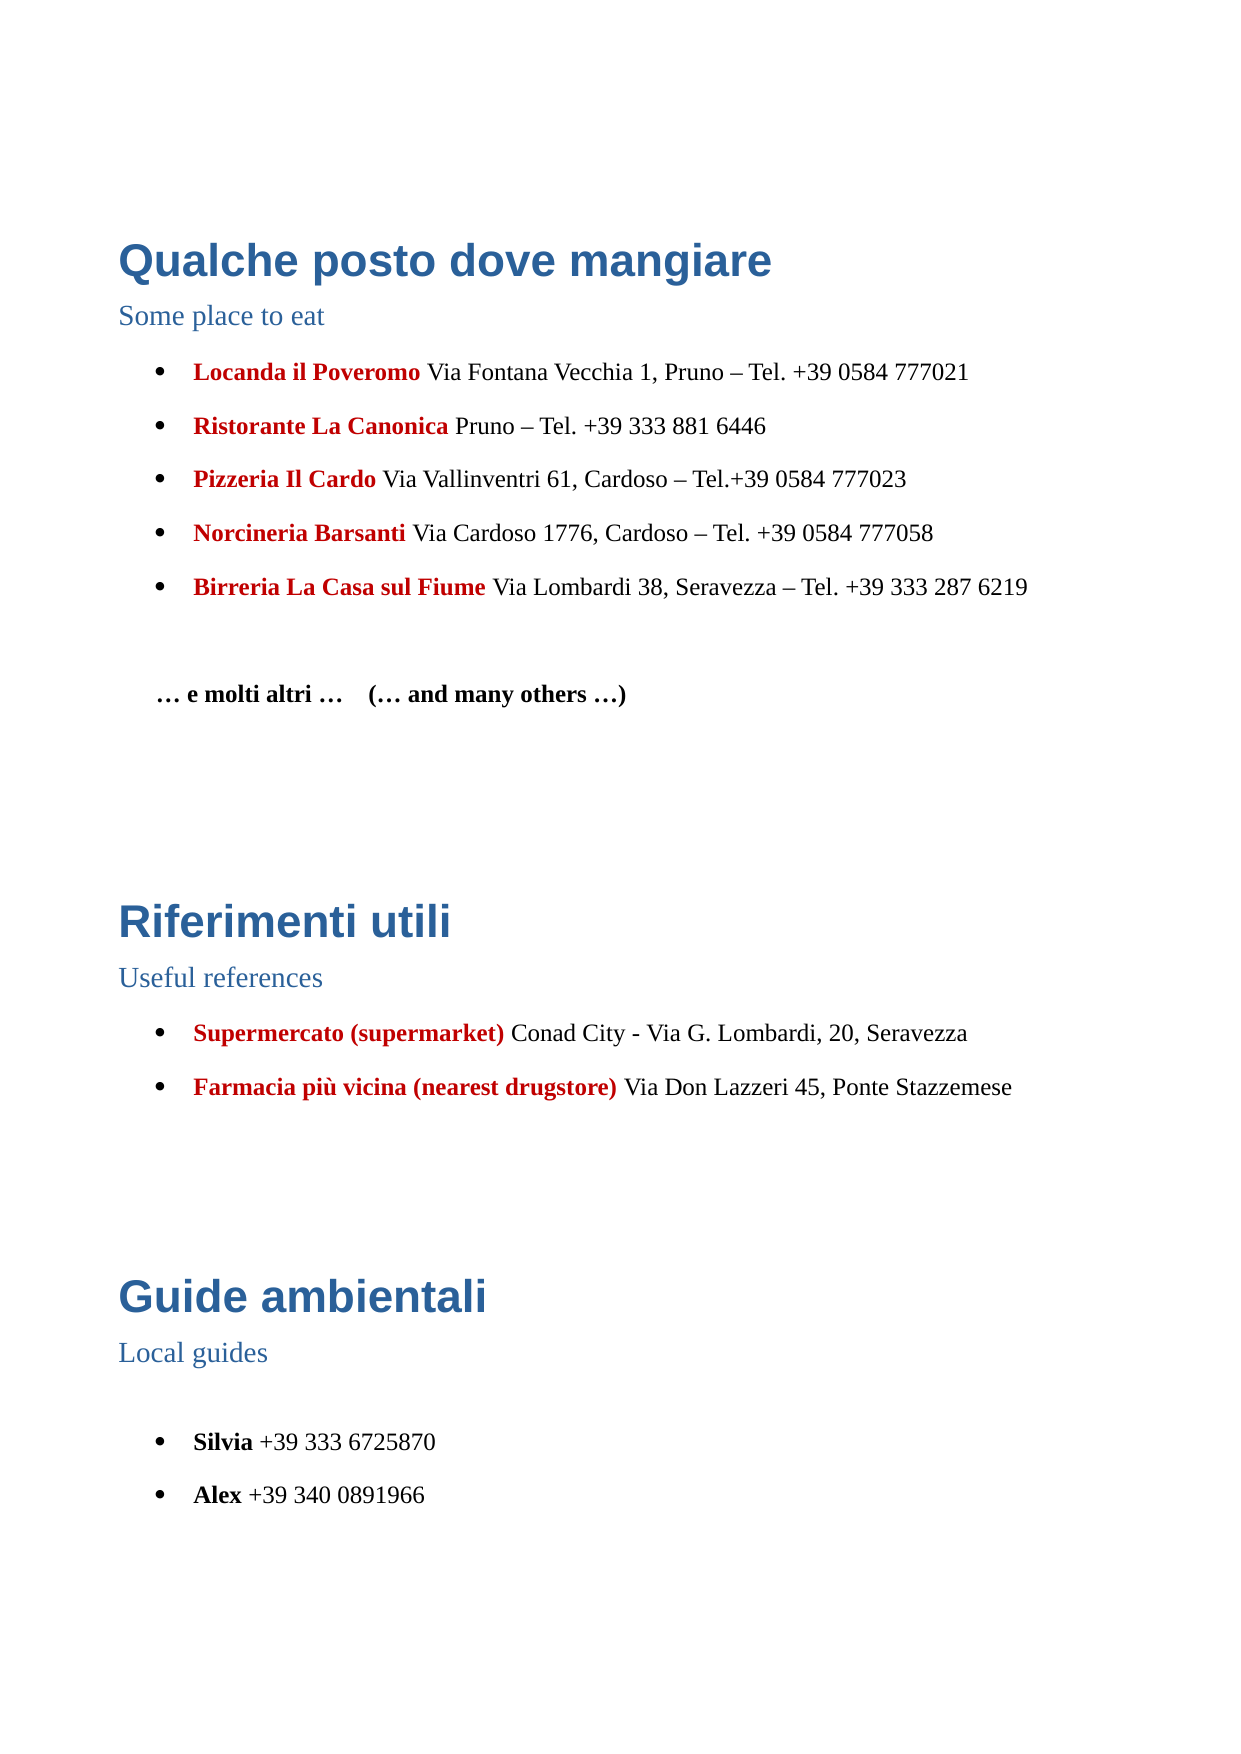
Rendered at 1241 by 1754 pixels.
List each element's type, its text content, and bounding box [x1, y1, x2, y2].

list Norcineria Barsanti Via Cardoso 1776, Cardoso – Tel. +39 0584 777058 [156, 518, 1122, 547]
subtitle Qualche posto dove mangiare [118, 233, 1122, 286]
list Ristorante La Canonica Pruno – Tel. +39 333 881 6446 [156, 411, 1122, 439]
list Locanda il Poveromo Via Fontana Vecchia 1, Pruno – Tel. +39 0584 777021 [156, 357, 1122, 386]
text Local guides [118, 1335, 1122, 1368]
text Some place to eat [118, 298, 1122, 332]
text … e molti altri … (… and many others …) [156, 679, 1122, 708]
subtitle Guide ambientali [118, 1269, 1122, 1322]
list Farmacia più vicina (nearest drugstore) Via Don Lazzeri 45, Ponte Stazzemese [156, 1072, 1122, 1101]
text Useful references [118, 960, 1122, 993]
list Pizzeria Il Cardo Via Vallinventri 61, Cardoso – Tel.+39 0584 777023 [156, 464, 1122, 493]
subtitle Riferimenti utili [118, 894, 1122, 947]
list Birreria La Casa sul Fiume Via Lombardi 38, Seravezza – Tel. +39 333 287 6219 [156, 572, 1122, 601]
list Supermercato (supermarket) Conad City - Via G. Lombardi, 20, Seravezza [156, 1018, 1122, 1047]
list Alex +39 340 0891966 [156, 1481, 1122, 1509]
list Silvia +39 333 6725870 [156, 1427, 1122, 1456]
